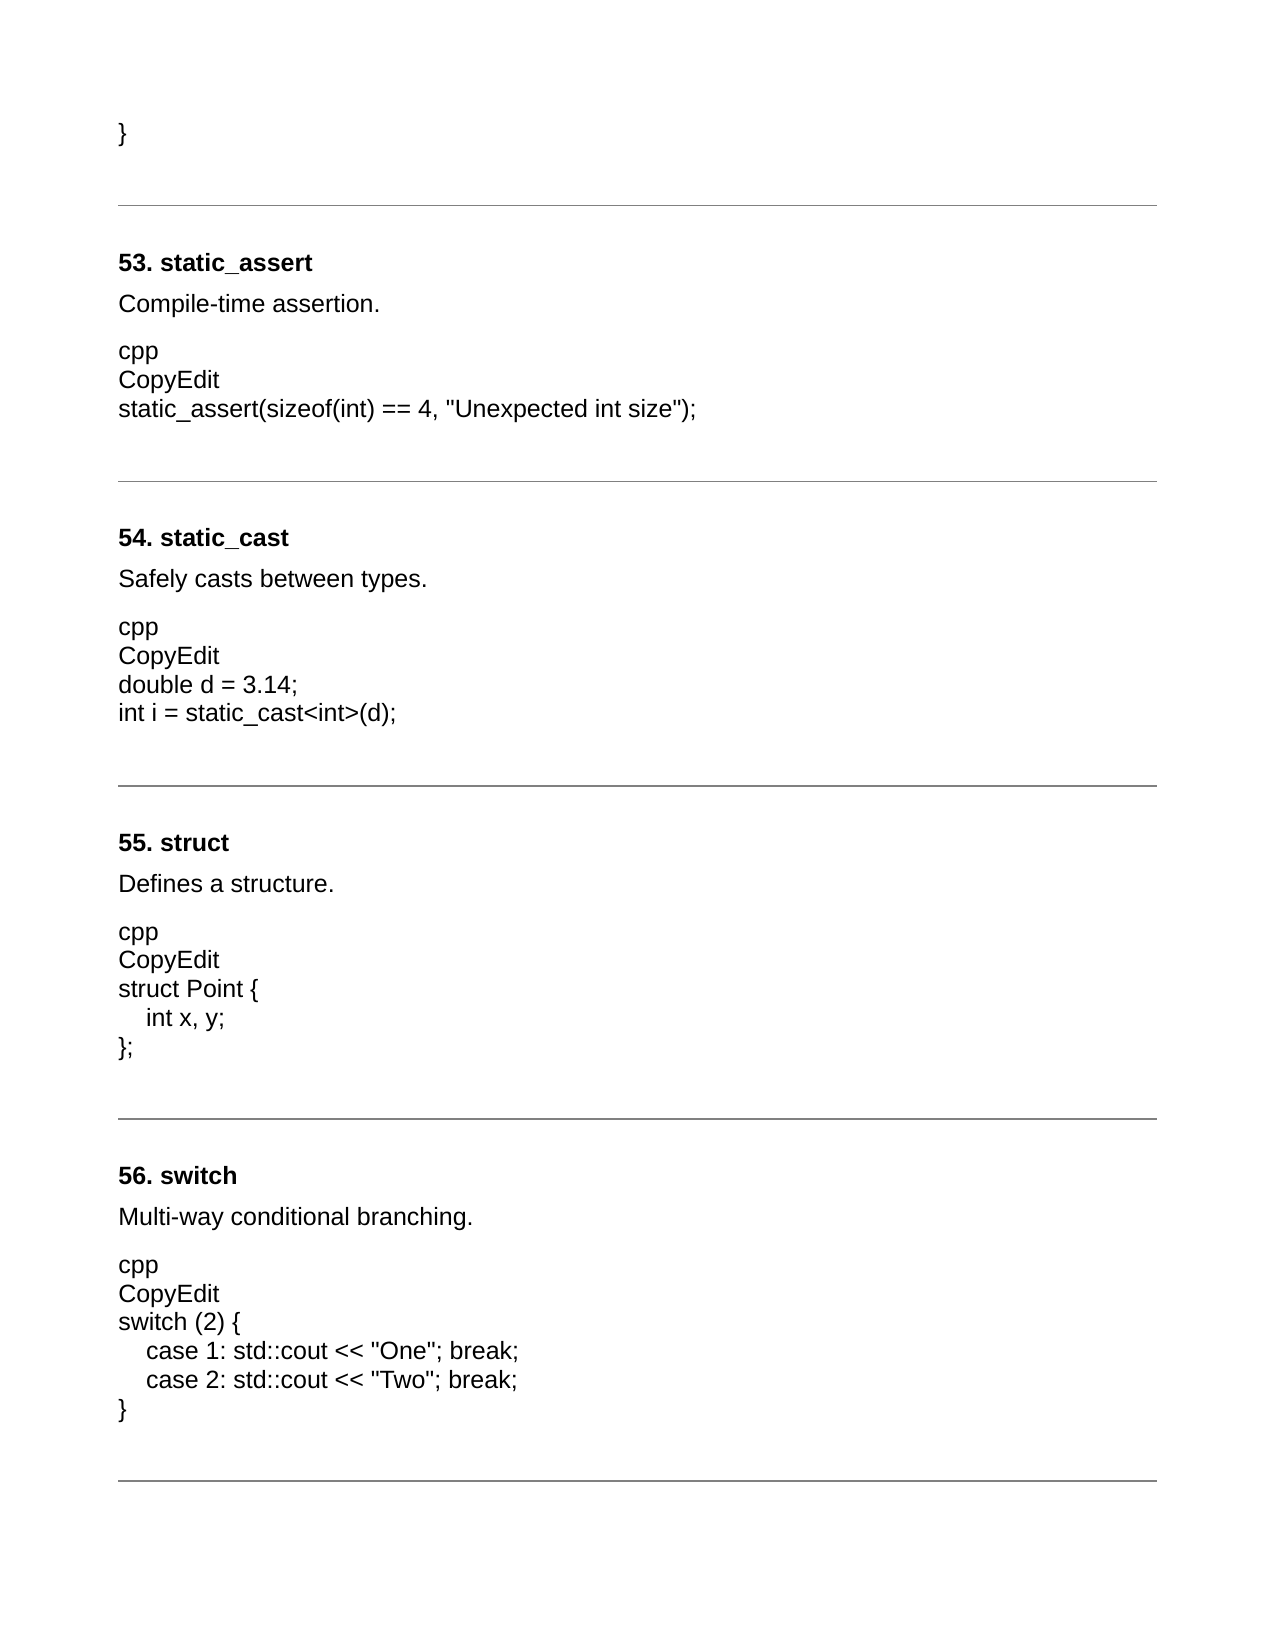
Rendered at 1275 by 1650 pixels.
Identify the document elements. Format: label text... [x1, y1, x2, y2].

text case 2: std::cout << "Two"; break; [118, 1365, 1157, 1393]
text CopyEdit [118, 365, 1157, 394]
text CopyEdit [118, 945, 1157, 974]
subtitle 56. switch [118, 1161, 1157, 1190]
text struct Point { [118, 974, 1157, 1003]
text case 1: std::cout << "One"; break; [118, 1336, 1157, 1365]
text cpp [118, 1250, 1157, 1278]
text double d = 3.14; [118, 669, 1157, 698]
text Defines a structure. [118, 869, 1157, 898]
text CopyEdit [118, 1278, 1157, 1307]
text int x, y; [118, 1003, 1157, 1032]
text Compile-time assertion. [118, 289, 1157, 317]
text }; [118, 1032, 1157, 1060]
text int i = static_cast<int>(d); [118, 698, 1157, 727]
text switch (2) { [118, 1307, 1157, 1336]
text } [118, 1393, 1157, 1422]
text cpp [118, 336, 1157, 365]
subtitle 55. struct [118, 828, 1157, 856]
text } [118, 118, 1157, 147]
subtitle 53. static_assert [118, 247, 1157, 276]
text CopyEdit [118, 641, 1157, 669]
text Multi-way conditional branching. [118, 1202, 1157, 1231]
text static_assert(sizeof(int) == 4, "Unexpected int size"); [118, 394, 1157, 423]
text cpp [118, 612, 1157, 641]
subtitle 54. static_cast [118, 523, 1157, 552]
text cpp [118, 917, 1157, 945]
text Safely casts between types. [118, 564, 1157, 593]
